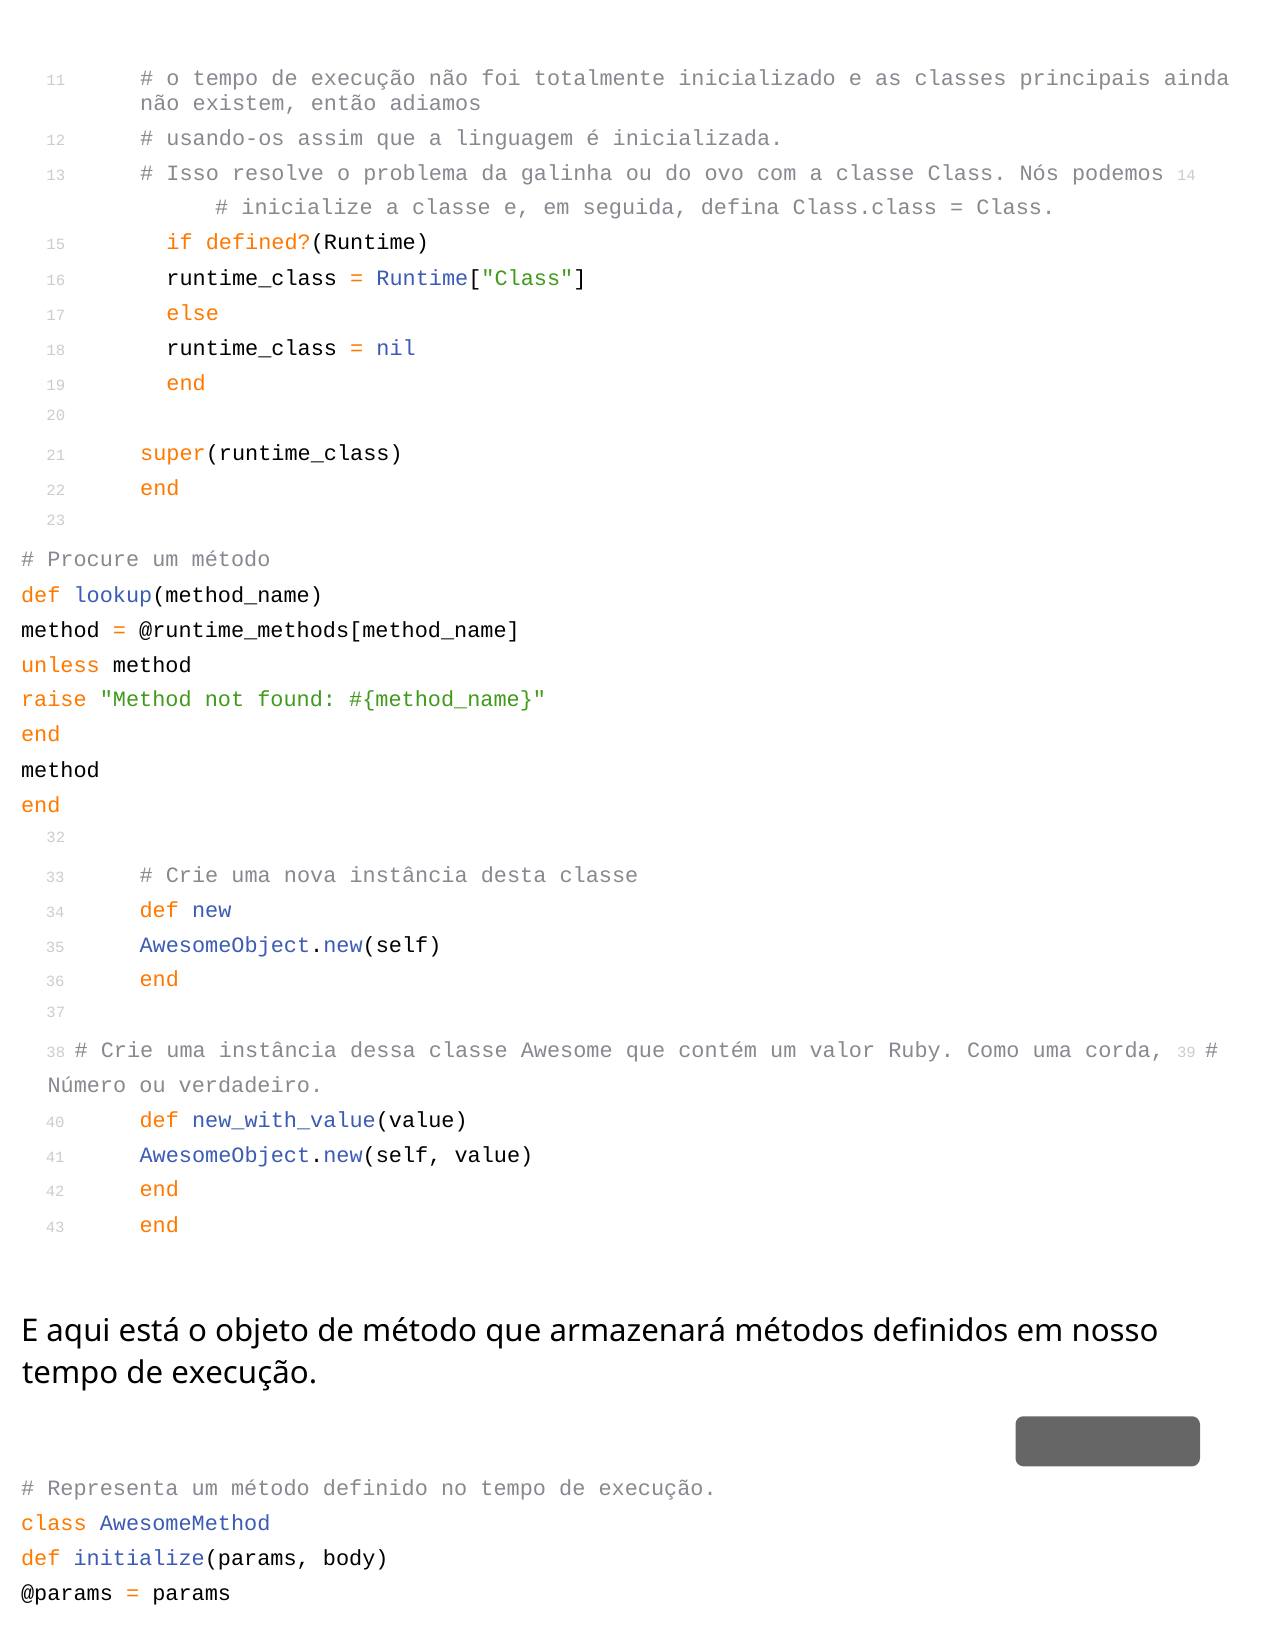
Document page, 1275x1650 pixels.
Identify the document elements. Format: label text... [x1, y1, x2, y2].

list def initialize(params, body) [0, 1547, 1274, 1572]
list AwesomeObject.new(self) [46, 934, 1274, 959]
list method = @runtime_methods[method_name] [0, 619, 1274, 644]
list runtime_class = Runtime["Class"] [46, 267, 1274, 292]
list # Representa um método definido no tempo de execução. [0, 1477, 1274, 1502]
list end [46, 372, 1274, 397]
list def new [46, 899, 1274, 924]
text 23 [46, 512, 1219, 530]
list else [46, 302, 1274, 326]
list end [46, 969, 1274, 993]
list def new_with_value(value) [46, 1109, 1274, 1134]
list @params = params [0, 1582, 1274, 1606]
list class AwesomeMethod [0, 1512, 1274, 1537]
list # Crie uma nova instância desta classe [46, 864, 1274, 889]
list unless method [0, 654, 1274, 679]
list # o tempo de execução não foi totalmente inicializado e as classes principais ainda não existem, então adiamos [46, 67, 1274, 117]
list runtime_class = nil [46, 337, 1274, 362]
list method [0, 759, 1274, 784]
list # usando-os assim que a linguagem é inicializada. [46, 127, 1274, 152]
text runtime/method.rb [21, 1435, 1187, 1475]
list AwesomeObject.new(self, value) [46, 1144, 1274, 1168]
list # Procure um método [0, 548, 1274, 572]
list end [0, 794, 1274, 818]
list # Isso resolve o problema da galinha ou do ovo com a classe Class. Nós podemos 14 # inicialize a classe e, em seguida, defina Class.class = Class. [46, 162, 1274, 221]
list end [46, 477, 1274, 502]
text E aqui está o objeto de método que armazenará métodos definidos em nosso tempo de execução. [21, 1308, 1191, 1392]
text 32 [46, 829, 1219, 847]
list end [0, 724, 1274, 748]
list if defined?(Runtime) [46, 232, 1274, 256]
list end [46, 1178, 1274, 1203]
list end [46, 1214, 1274, 1239]
list def lookup(method_name) [0, 584, 1274, 609]
text 38 # Crie uma instância dessa classe Awesome que contém um valor Ruby. Como uma corda, 39 # Número ou verdadeiro. [46, 1039, 1236, 1099]
list super(runtime_class) [46, 442, 1274, 467]
text 20 [46, 407, 1219, 425]
text 37 [46, 1004, 1219, 1022]
list raise "Method not found: #{method_name}" [0, 689, 1274, 713]
